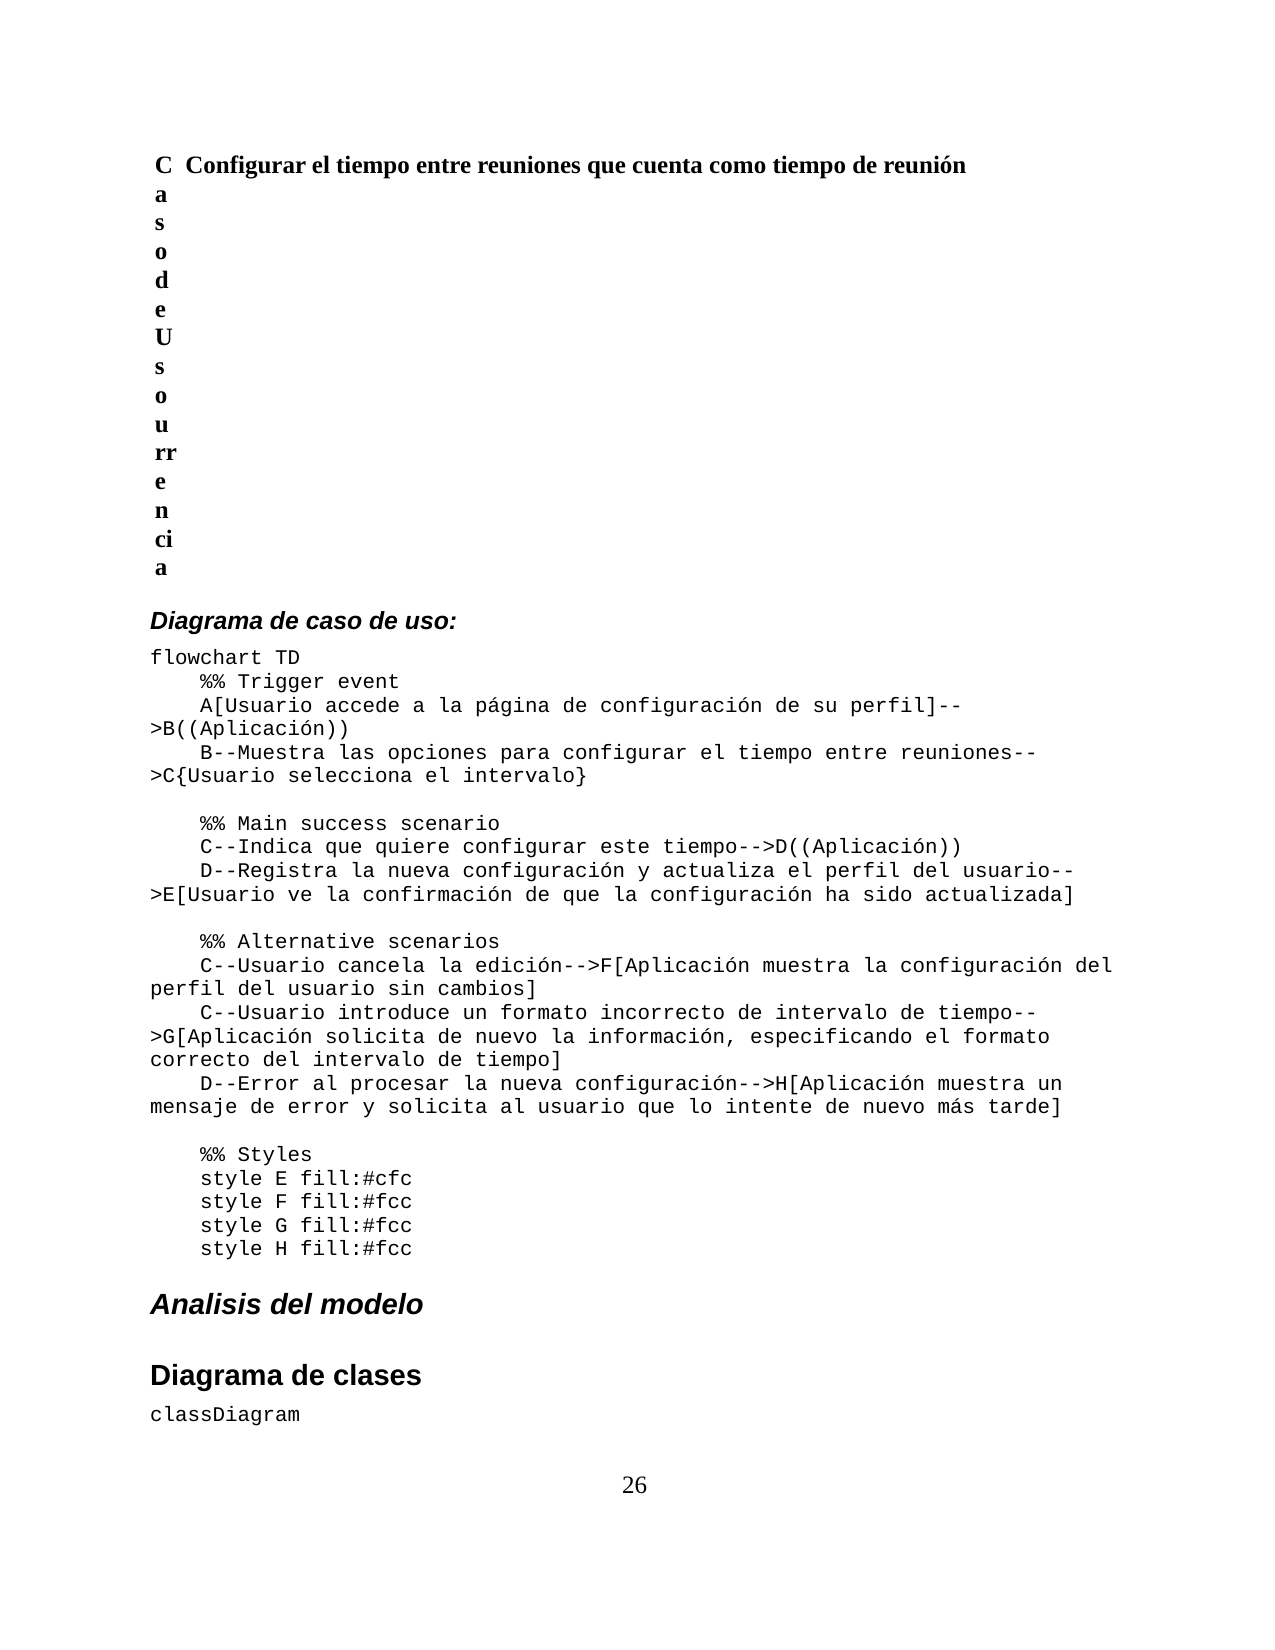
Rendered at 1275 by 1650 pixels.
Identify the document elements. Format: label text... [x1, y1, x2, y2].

text A[Usuario accede a la página de configuración de su perfil]-->B((Aplicación)) [150, 694, 1125, 742]
subtitle Diagrama de clases [150, 1358, 1125, 1392]
text B--Muestra las opciones para configurar el tiempo entre reuniones-->C{Usuario selecciona el intervalo} [150, 742, 1125, 789]
subtitle Analisis del modelo [150, 1287, 1125, 1321]
text style E fill:#cfc [150, 1167, 1125, 1191]
text flowchart TD [150, 647, 1125, 671]
text style H fill:#fcc [150, 1238, 1125, 1262]
text D--Error al procesar la nueva configuración-->H[Aplicación muestra un mensaje de error y solicita al usuario que lo intente de nuevo más tarde] [150, 1073, 1125, 1120]
text classDiagram [150, 1404, 1125, 1428]
table_header Caso de Uso [150, 150, 181, 409]
subtitle Diagrama de caso de uso: [150, 606, 1125, 635]
text C--Usuario introduce un formato incorrecto de intervalo de tiempo-->G[Aplicación solicita de nuevo la información, especificando el formato correcto del intervalo de tiempo] [150, 1002, 1125, 1073]
text C--Usuario cancela la edición-->F[Aplicación muestra la configuración del perfil del usuario sin cambios] [150, 955, 1125, 1002]
text C--Indica que quiere configurar este tiempo-->D((Aplicación)) [150, 836, 1125, 860]
text D--Registra la nueva configuración y actualiza el perfil del usuario-->E[Usuario ve la confirmación de que la configuración ha sido actualizada] [150, 860, 1125, 907]
table_header Configurar el tiempo entre reuniones que cuenta como tiempo de reunión [181, 150, 1125, 409]
text style F fill:#fcc [150, 1191, 1125, 1215]
text %% Alternative scenarios [150, 931, 1125, 955]
table_cell urrencia [150, 409, 181, 581]
text %% Main success scenario [150, 813, 1125, 836]
text %% Trigger event [150, 671, 1125, 694]
text style G fill:#fcc [150, 1215, 1125, 1238]
table_cell [181, 409, 1125, 581]
text %% Styles [150, 1144, 1125, 1167]
